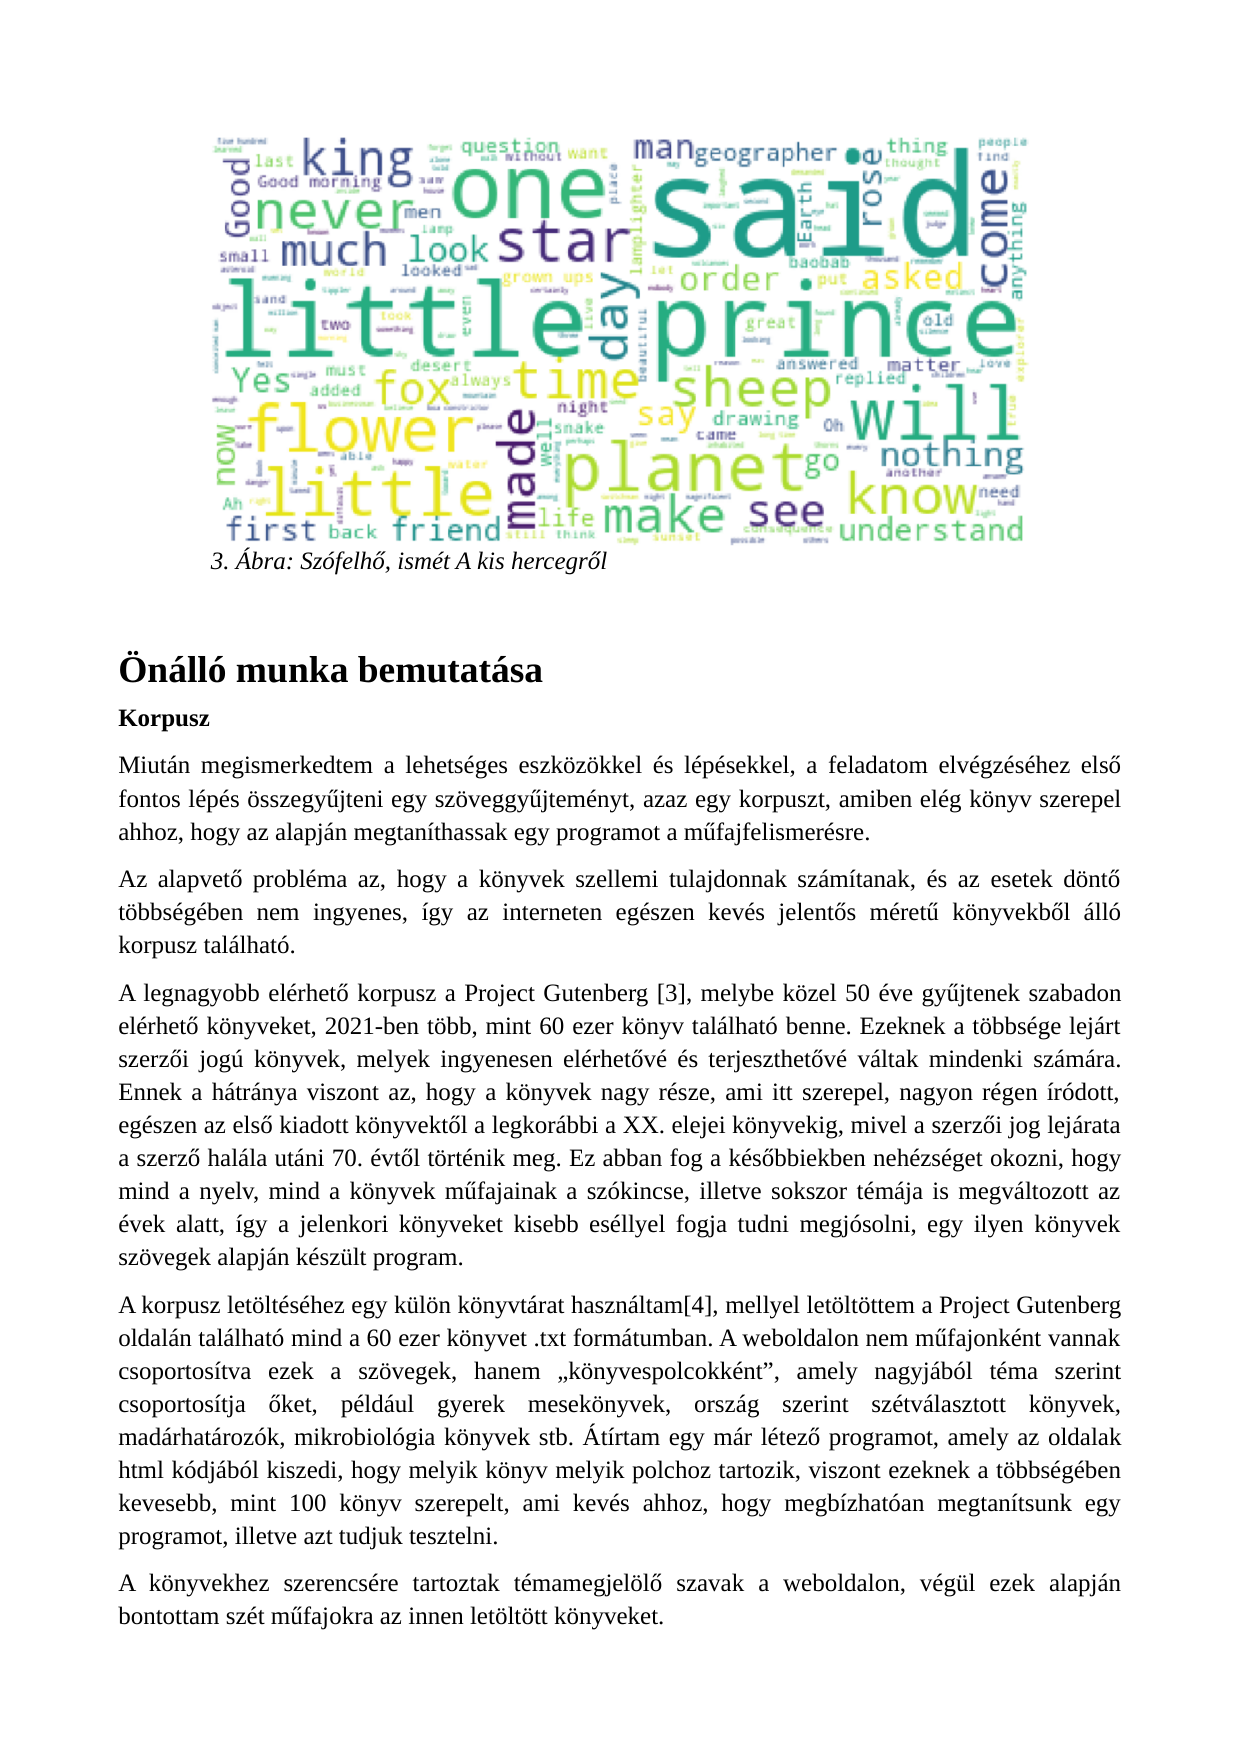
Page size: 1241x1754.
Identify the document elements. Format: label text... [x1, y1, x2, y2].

text A korpusz letöltéséhez egy külön könyvtárat használtam[4], mellyel letöltöttem a Project Gutenberg oldalán található mind a 60 ezer könyvet .txt formátumban. A weboldalon nem műfajonként vannak csoportosítva ezek a szövegek, hanem „könyvespolcokként”, amely nagyjából téma szerint csoportosítja őket, például gyerek mesekönyvek, ország szerint szétválasztott könyvek, madárhatározók, mikrobiológia könyvek stb. Átírtam egy már létező programot, amely az oldalak html kódjából kiszedi, hogy melyik könyv melyik polchoz tartozik, viszont ezeknek a többségében kevesebb, mint 100 könyv szerepelt, ami kevés ahhoz, hogy megbízhatóan megtanítsunk egy programot, illetve azt tudjuk tesztelni. [118, 1290, 1122, 1549]
text Az alapvető probléma az, hogy a könyvek szellemi tulajdonnak számítanak, és az esetek döntő többségében nem ingyenes, így az interneten egészen kevés jelentős méretű könyvekből álló korpusz található. [118, 864, 1122, 959]
subtitle Önálló munka bemutatása [118, 647, 1122, 691]
text Miután megismerkedtem a lehetséges eszközökkel és lépésekkel, a feladatom elvégzéséhez első fontos lépés összegyűjteni egy szöveggyűjteményt, azaz egy korpuszt, amiben elég könyv szerepel ahhoz, hogy az alapján megtaníthassak egy programot a műfajfelismerésre. [118, 751, 1122, 845]
text A könyvekhez szerencsére tartoztak témamegjelölő szavak a weboldalon, végül ezek alapján bontottam szét műfajokra az innen letöltött könyveket. [118, 1568, 1122, 1630]
text A legnagyobb elérhető korpusz a Project Gutenberg [3], melybe közel 50 éve gyűjtenek szabadon elérhető könyveket, 2021-ben több, mint 60 ezer könyv található benne. Ezeknek a többsége lejárt szerzői jogú könyvek, melyek ingyenesen elérhetővé és terjeszthetővé váltak mindenki számára. Ennek a hátránya viszont az, hogy a könyvek nagy része, ami itt szerepel, nagyon régen íródott, egészen az első kiadott könyvektől a legkorábbi a XX. elejei könyvekig, mivel a szerzői jog lejárata a szerző halála utáni 70. évtől történik meg. Ez abban fog a későbbiekben nehézséget okozni, hogy mind a nyelv, mind a könyvek műfajainak a szókincse, illetve sokszor témája is megváltozott az évek alatt, így a jelenkori könyveket kisebb eséllyel fogja tudni megjósolni, egy ilyen könyvek szövegek alapján készült program. [118, 978, 1122, 1271]
picture [210, 130, 1030, 546]
text Korpusz [118, 703, 1122, 732]
text 3. Ábra: Szófelhő, ismét A kis hercegről [211, 546, 1030, 575]
